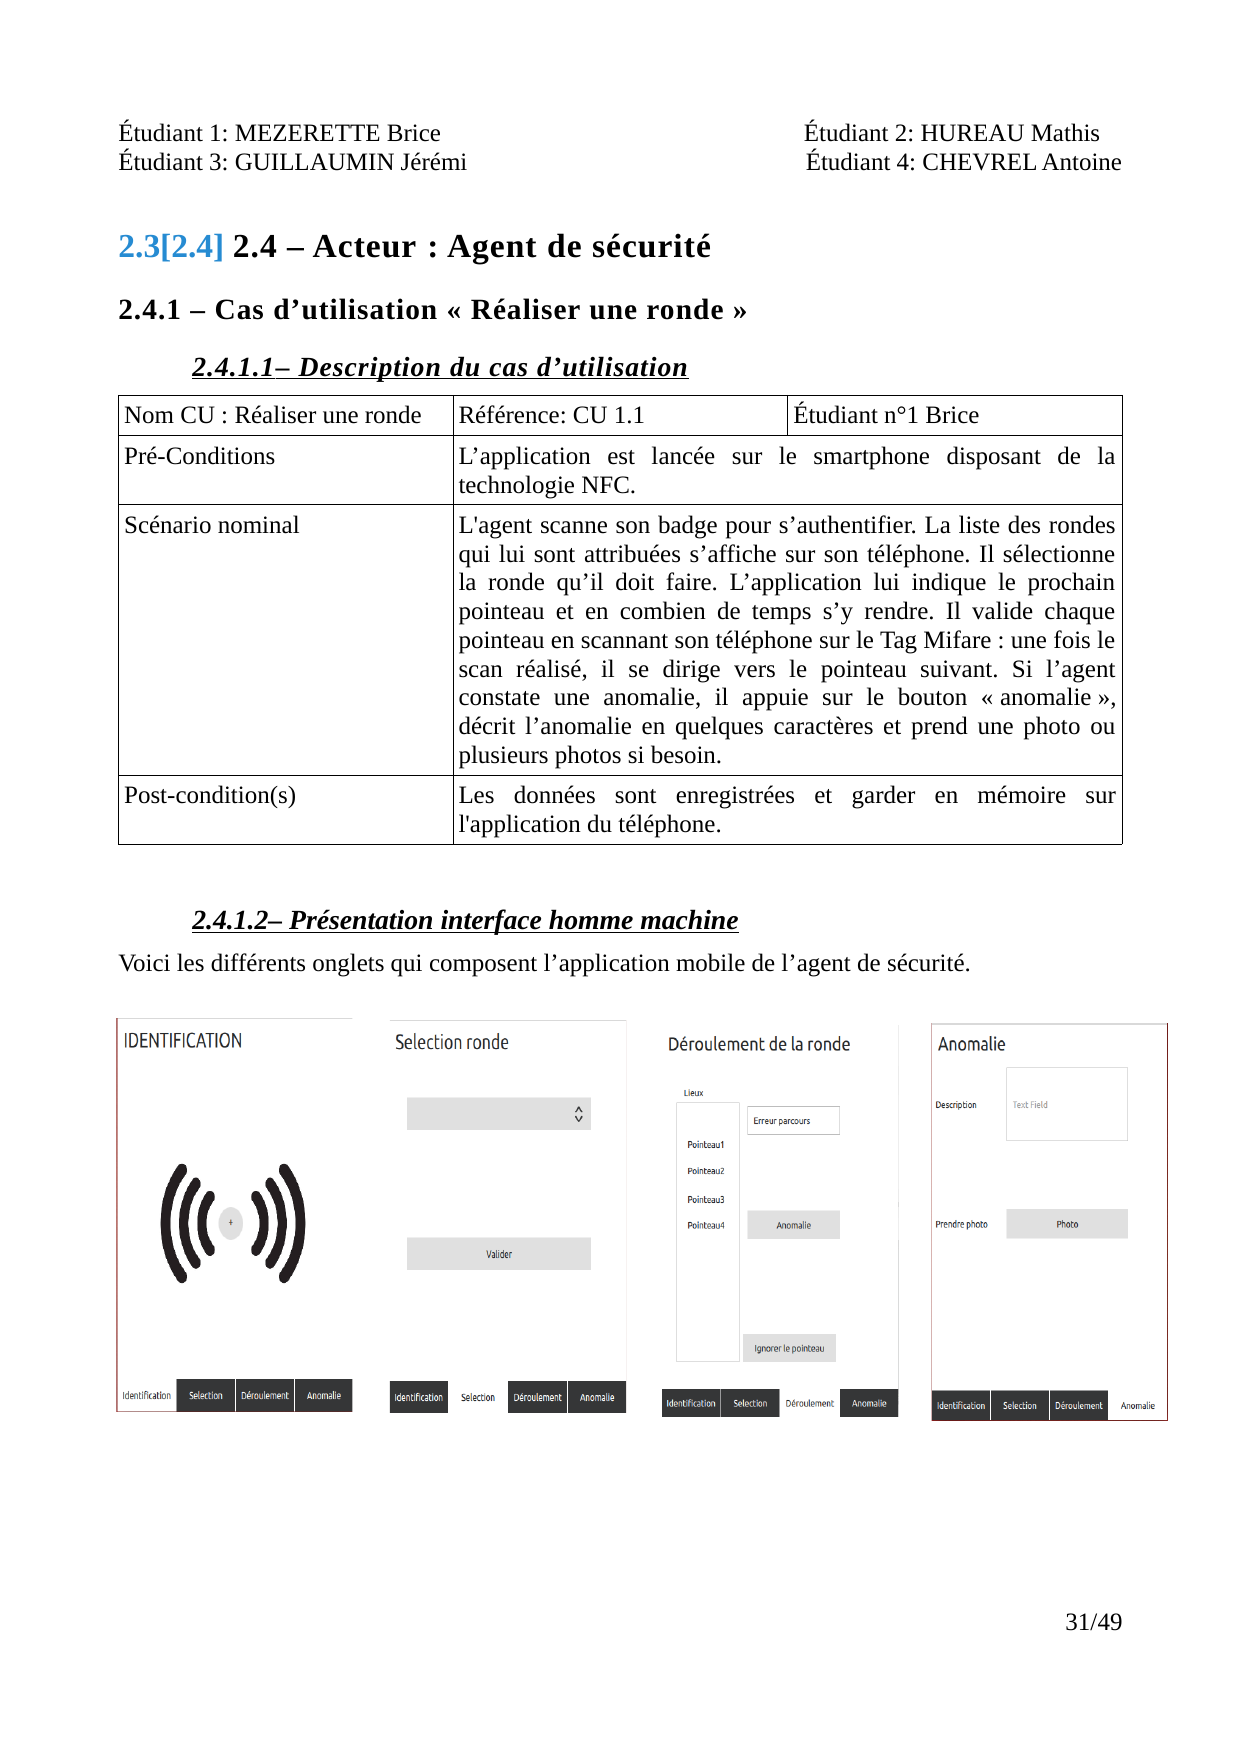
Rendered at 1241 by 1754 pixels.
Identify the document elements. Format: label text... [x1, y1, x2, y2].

subtitle 2.4 – Acteur : Agent de sécurité [118, 226, 1122, 264]
table_header Référence: CU 1.1 [454, 396, 787, 435]
subtitle 2.4.1.1– Description du cas d’utilisation [118, 350, 1122, 382]
table_cell Les données sont enregistrées et garder en mémoire sur l'application du téléphone. [454, 776, 1122, 843]
table_cell L'agent scanne son badge pour s’authentifier. La liste des rondes qui lui sont attribuées s’affiche sur son téléphone. Il sélectionne la ronde qu’il doit faire. L’application lui indique le prochain pointeau et en combien de temps s’y rendre. Il valide chaque pointeau en scannant son téléphone sur le Tag Mifare : une fois le scan réalisé, il se dirige vers le pointeau suivant. Si l’agent constate une anomalie, il appuie sur le bouton « anomalie », décrit l’anomalie en quelques caractères et prend une photo ou plusieurs photos si besoin. [454, 505, 1122, 774]
text Voici les différents onglets qui composent l’application mobile de l’agent de sécurité. [118, 948, 1122, 977]
table_cell L’application est lancée sur le smartphone disposant de la technologie NFC. [454, 436, 1122, 504]
table_cell Scénario nominal [119, 505, 453, 774]
subtitle 2.4.1.2– Présentation interface homme machine [118, 904, 1122, 936]
table_header Nom CU : Réaliser une ronde [119, 396, 453, 435]
picture [389, 1020, 627, 1413]
table_header Étudiant n°1 Brice [788, 396, 1122, 435]
picture [931, 1023, 1168, 1421]
table_cell Post-condition(s) [119, 776, 453, 843]
picture [662, 1025, 899, 1417]
picture [116, 1018, 353, 1412]
subtitle 2.4.1 – Cas d’utilisation « Réaliser une ronde » [118, 292, 1122, 325]
table_cell Pré-Conditions [119, 436, 453, 504]
